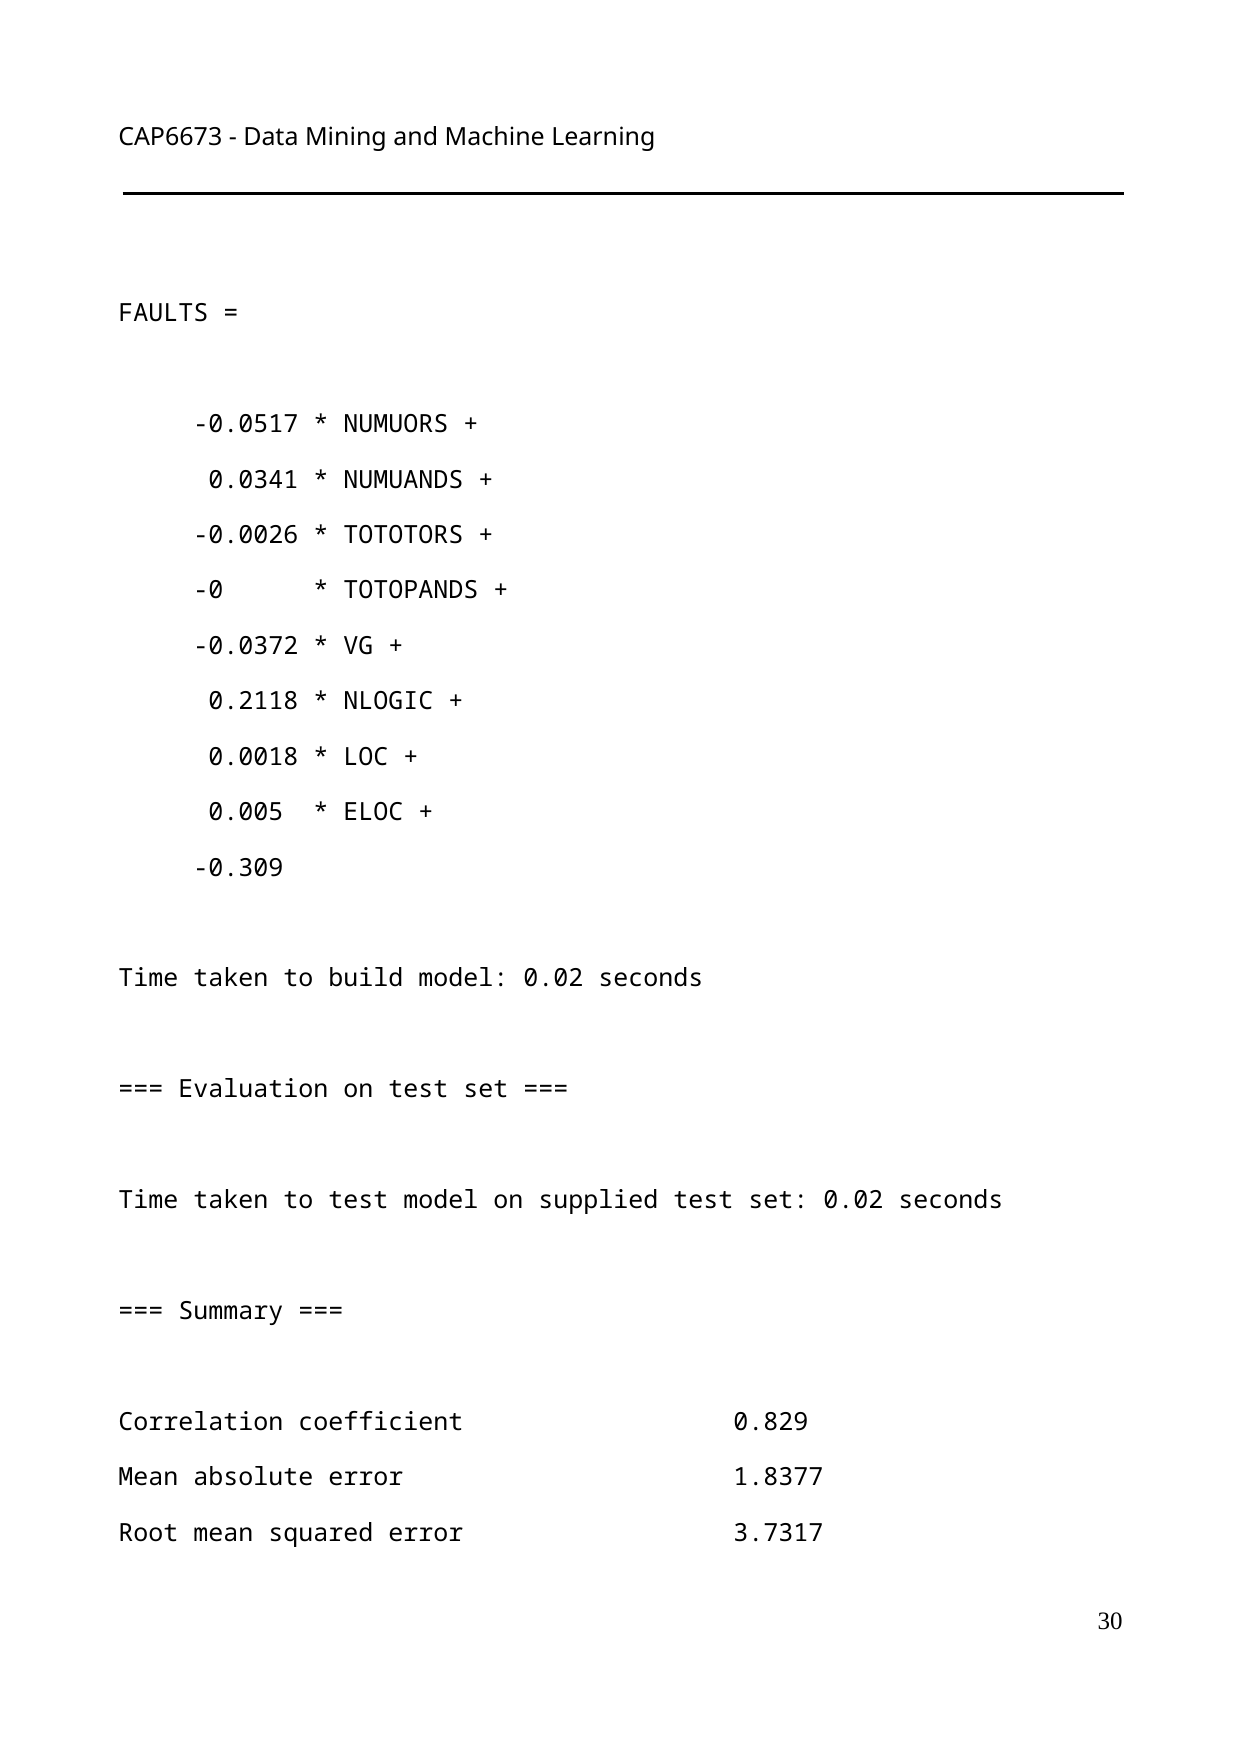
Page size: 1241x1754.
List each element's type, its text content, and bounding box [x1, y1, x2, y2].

text === Evaluation on test set === [118, 1071, 1122, 1105]
text Root mean squared error 3.7317 [118, 1514, 1122, 1548]
text Correlation coefficient 0.829 [118, 1403, 1122, 1437]
text -0.0517 * NUMUORS + [118, 406, 1122, 440]
text -0 * TOTOPANDS + [118, 572, 1122, 606]
text -0.0026 * TOTOTORS + [118, 517, 1122, 551]
text 0.2118 * NLOGIC + [118, 683, 1122, 717]
text Mean absolute error 1.8377 [118, 1459, 1122, 1493]
text 0.005 * ELOC + [118, 794, 1122, 828]
text 0.0018 * LOC + [118, 738, 1122, 772]
text Time taken to build model: 0.02 seconds [118, 960, 1122, 994]
text Time taken to test model on supplied test set: 0.02 seconds [118, 1182, 1122, 1216]
text -0.0372 * VG + [118, 628, 1122, 662]
text -0.309 [118, 849, 1122, 883]
text FAULTS = [118, 295, 1122, 329]
text 0.0341 * NUMUANDS + [118, 461, 1122, 495]
text === Summary === [118, 1293, 1122, 1327]
